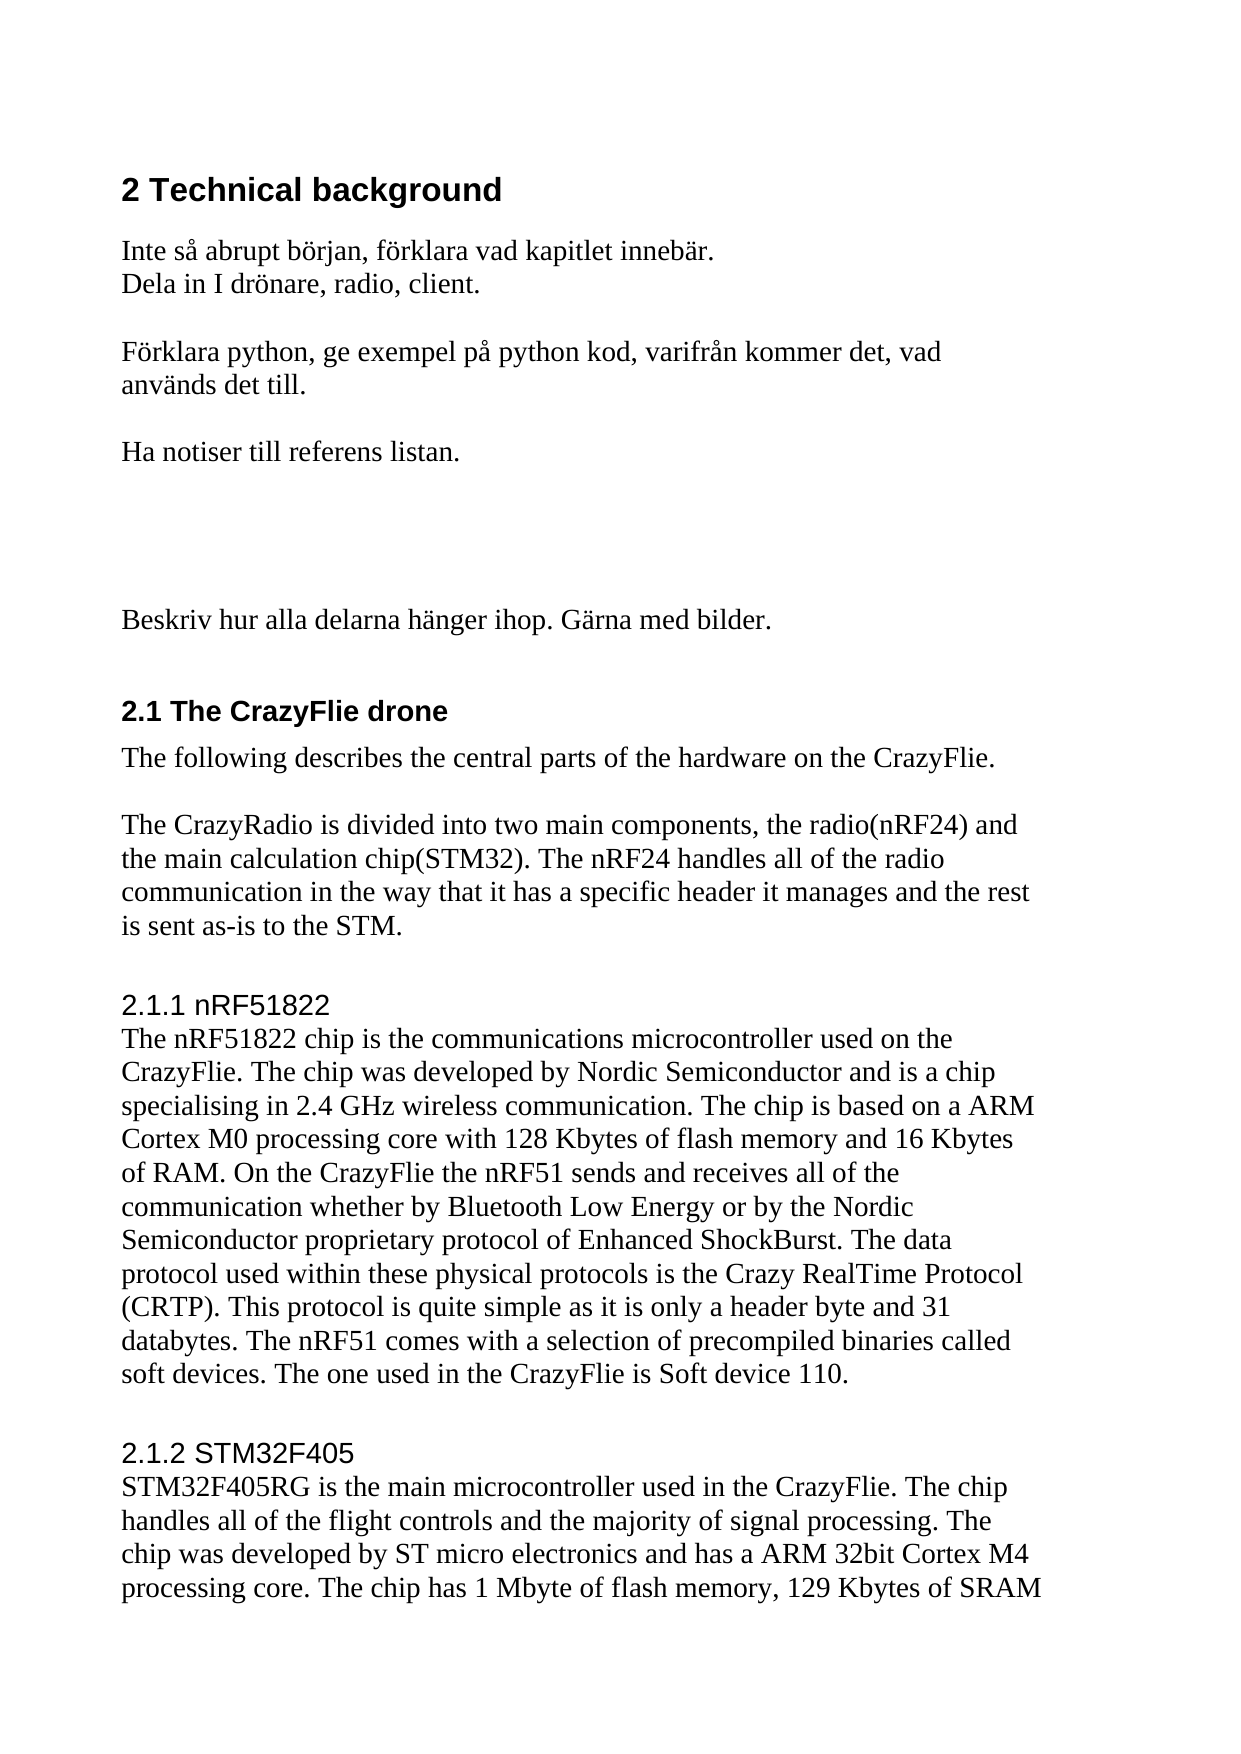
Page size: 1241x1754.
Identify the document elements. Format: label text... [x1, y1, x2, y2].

subtitle The CrazyFlie drone [121, 694, 1042, 728]
text Beskriv hur alla delarna hänger ihop. Gärna med bilder. [121, 602, 1042, 636]
text STM32F405RG is the main microcontroller used in the CrazyFlie. The chip handles all of the flight controls and the majority of signal processing. The chip was developed by ST micro electronics and has a ARM 32bit Cortex M4 processing core. The chip has 1 Mbyte of flash memory, 129 Kbytes of SRAM [121, 1469, 1042, 1604]
text Inte så abrupt början, förklara vad kapitlet innebär. [121, 233, 1042, 267]
text The nRF51822 chip is the communications microcontroller used on the CrazyFlie. The chip was developed by Nordic Semiconductor and is a chip specialising in 2.4 GHz wireless communication. The chip is based on a ARM Cortex M0 processing core with 128 Kbytes of flash memory and 16 Kbytes of RAM. On the CrazyFlie the nRF51 sends and receives all of the communication whether by Bluetooth Low Energy or by the Nordic Semiconductor proprietary protocol of Enhanced ShockBurst. The data protocol used within these physical protocols is the Crazy RealTime Protocol (CRTP). This protocol is quite simple as it is only a header byte and 31 databytes. The nRF51 comes with a selection of precompiled binaries called soft devices. The one used in the CrazyFlie is Soft device 110. [121, 1021, 1042, 1390]
subtitle nRF51822 [121, 987, 1042, 1021]
text Förklara python, ge exempel på python kod, varifrån kommer det, vad används det till. [121, 334, 1042, 401]
text The CrazyRadio is divided into two main components, the radio(nRF24) and the main calculation chip(STM32). The nRF24 handles all of the radio communication in the way that it has a specific header it manages and the rest is sent as-is to the STM. [121, 807, 1042, 941]
text Dela in I drönare, radio, client. [121, 267, 1042, 300]
subtitle STM32F405 [121, 1436, 1042, 1469]
subtitle Technical background [121, 170, 1042, 208]
text The following describes the central parts of the hardware on the CrazyFlie. [121, 740, 1042, 774]
text Ha notiser till referens listan. [121, 434, 1042, 468]
